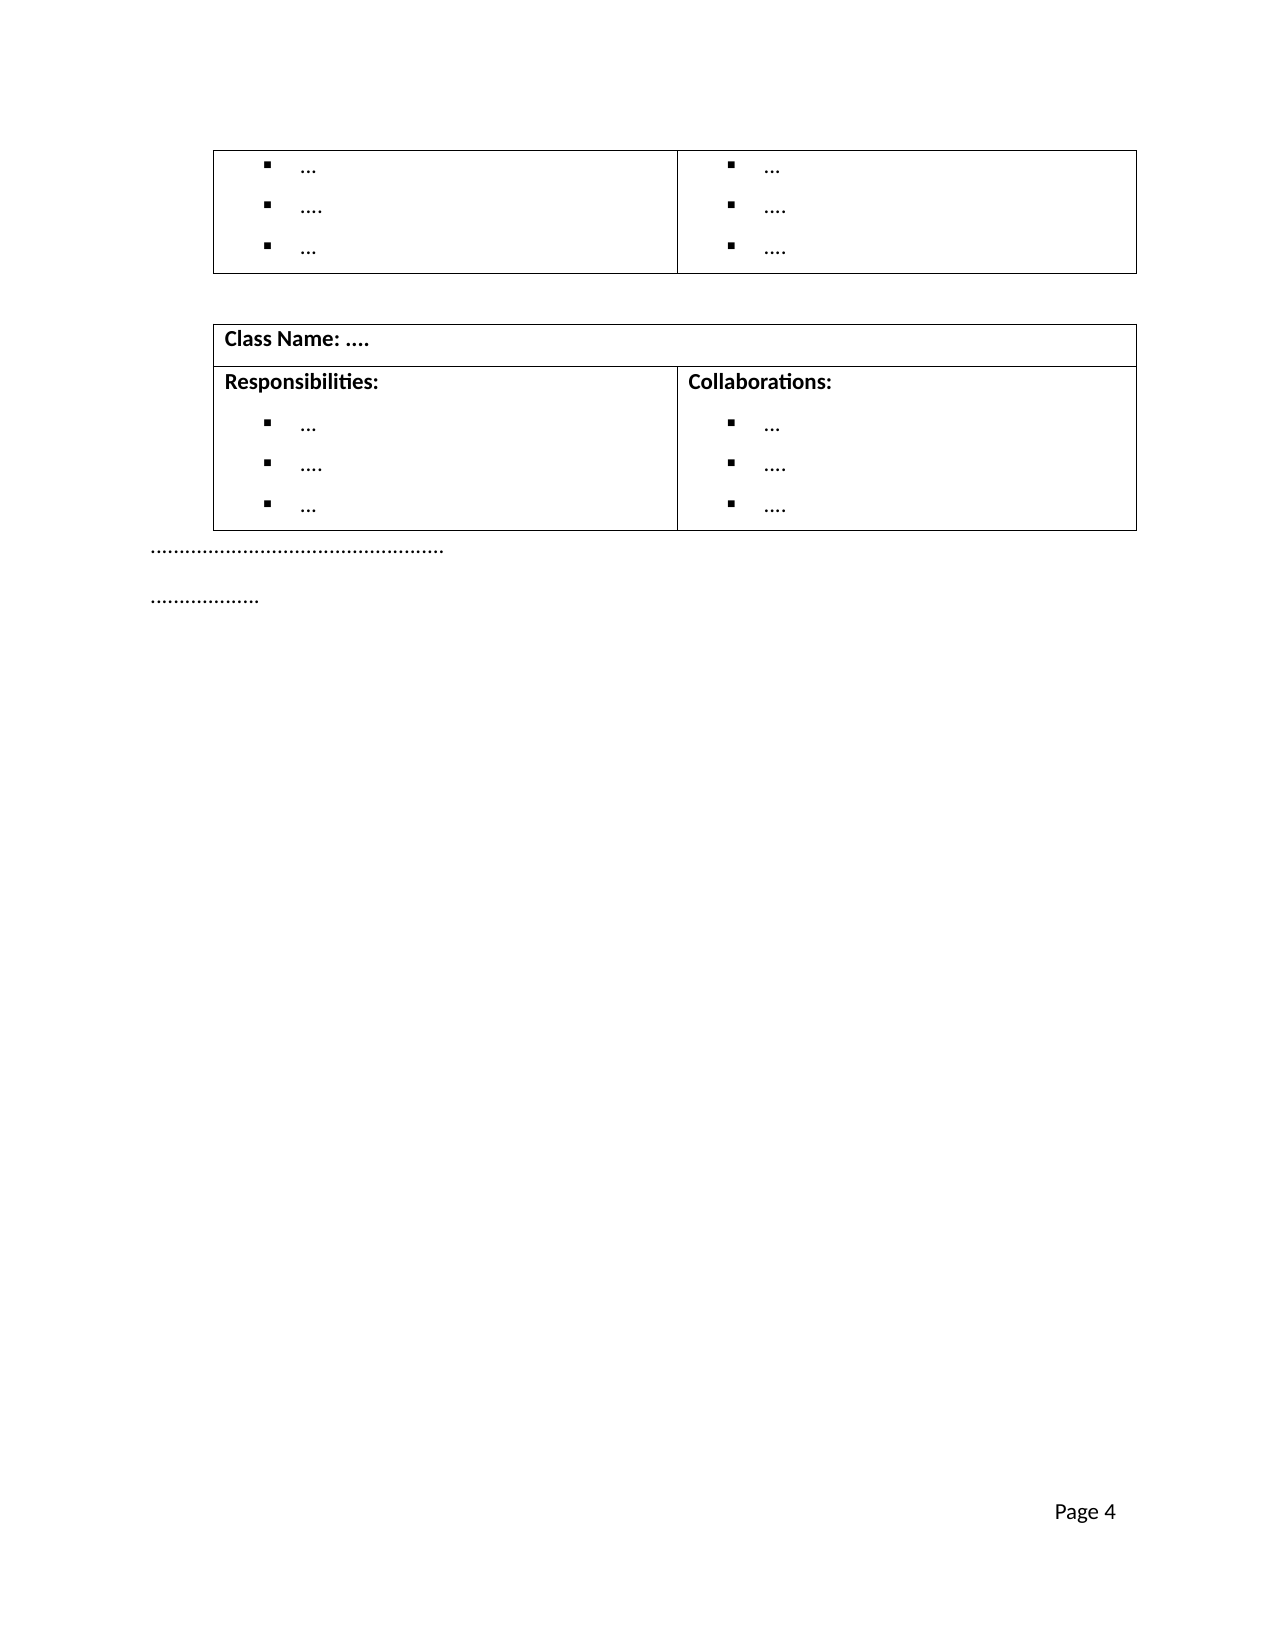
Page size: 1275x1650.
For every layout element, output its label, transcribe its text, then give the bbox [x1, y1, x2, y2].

text ................................................... [150, 531, 1125, 559]
table_cell Collaborations: ... .... .... [678, 151, 1136, 273]
table_cell Responsibilities: ... .... ... [214, 151, 677, 273]
table_header Class Name: .... [214, 325, 1136, 366]
table_cell Responsibilities: ... .... ... [214, 367, 677, 530]
table_cell Collaborations: ... .... .... [678, 367, 1136, 530]
text ................... [150, 581, 1125, 609]
